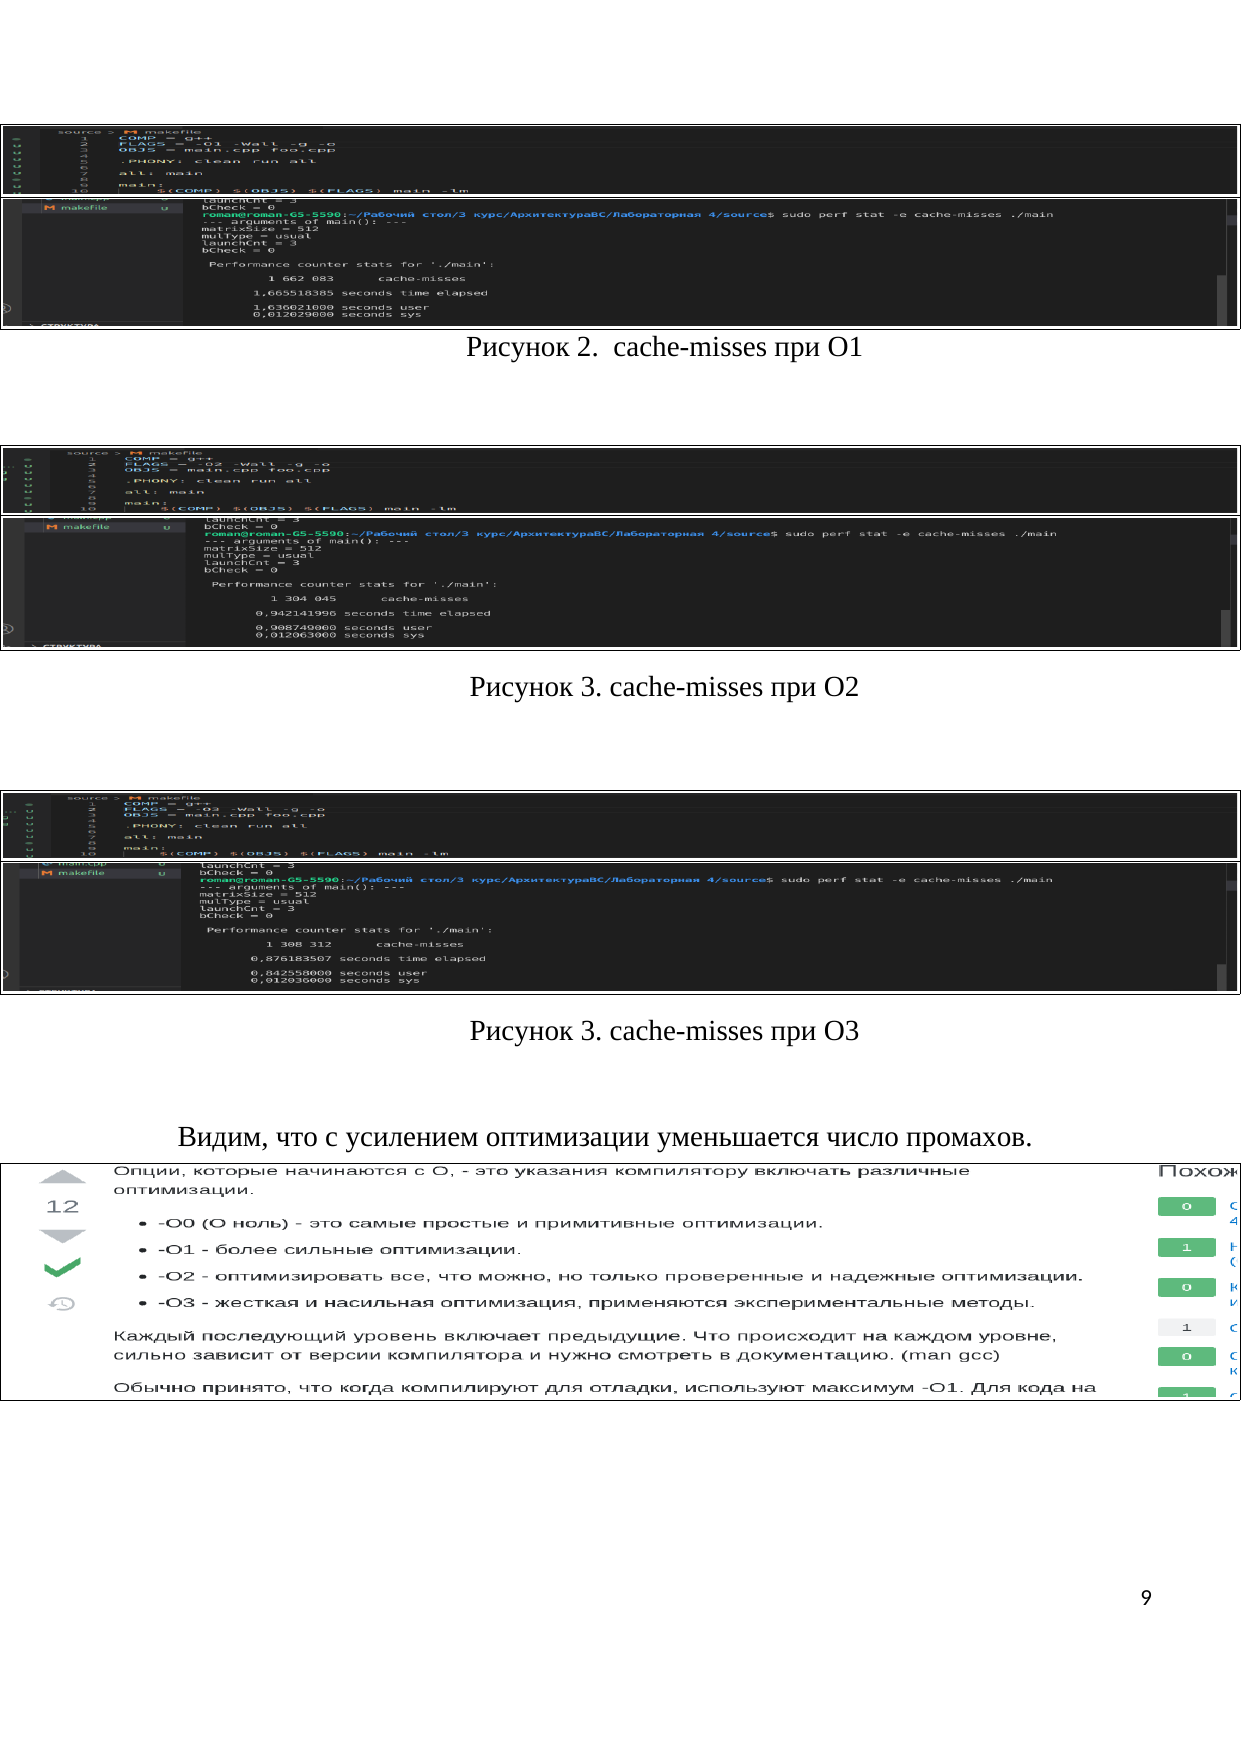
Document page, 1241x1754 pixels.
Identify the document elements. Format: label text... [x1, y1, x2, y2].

picture [3, 286, 1238, 326]
picture [3, 793, 1238, 824]
text Рисунок 3. cache-misses при O3 [177, 995, 1152, 1047]
text Рисунок 3. cache-misses при O2 [177, 651, 1152, 703]
text [177, 776, 1152, 790]
text [1, 198, 1240, 329]
text [1, 516, 1240, 650]
text [177, 435, 1152, 445]
text [1, 791, 1240, 861]
picture [3, 126, 1238, 158]
picture [3, 606, 1238, 647]
text Рисунок 2. cache-misses при O1 [177, 330, 1152, 362]
text Видим, что с усилением оптимизации уменьшается число промахов. [177, 1119, 1152, 1153]
text [1, 446, 1240, 515]
text [1, 125, 1240, 197]
picture [3, 1165, 1238, 1397]
text [1, 862, 1240, 994]
text [0, 118, 1240, 124]
picture [3, 949, 1238, 991]
picture [3, 448, 1238, 478]
